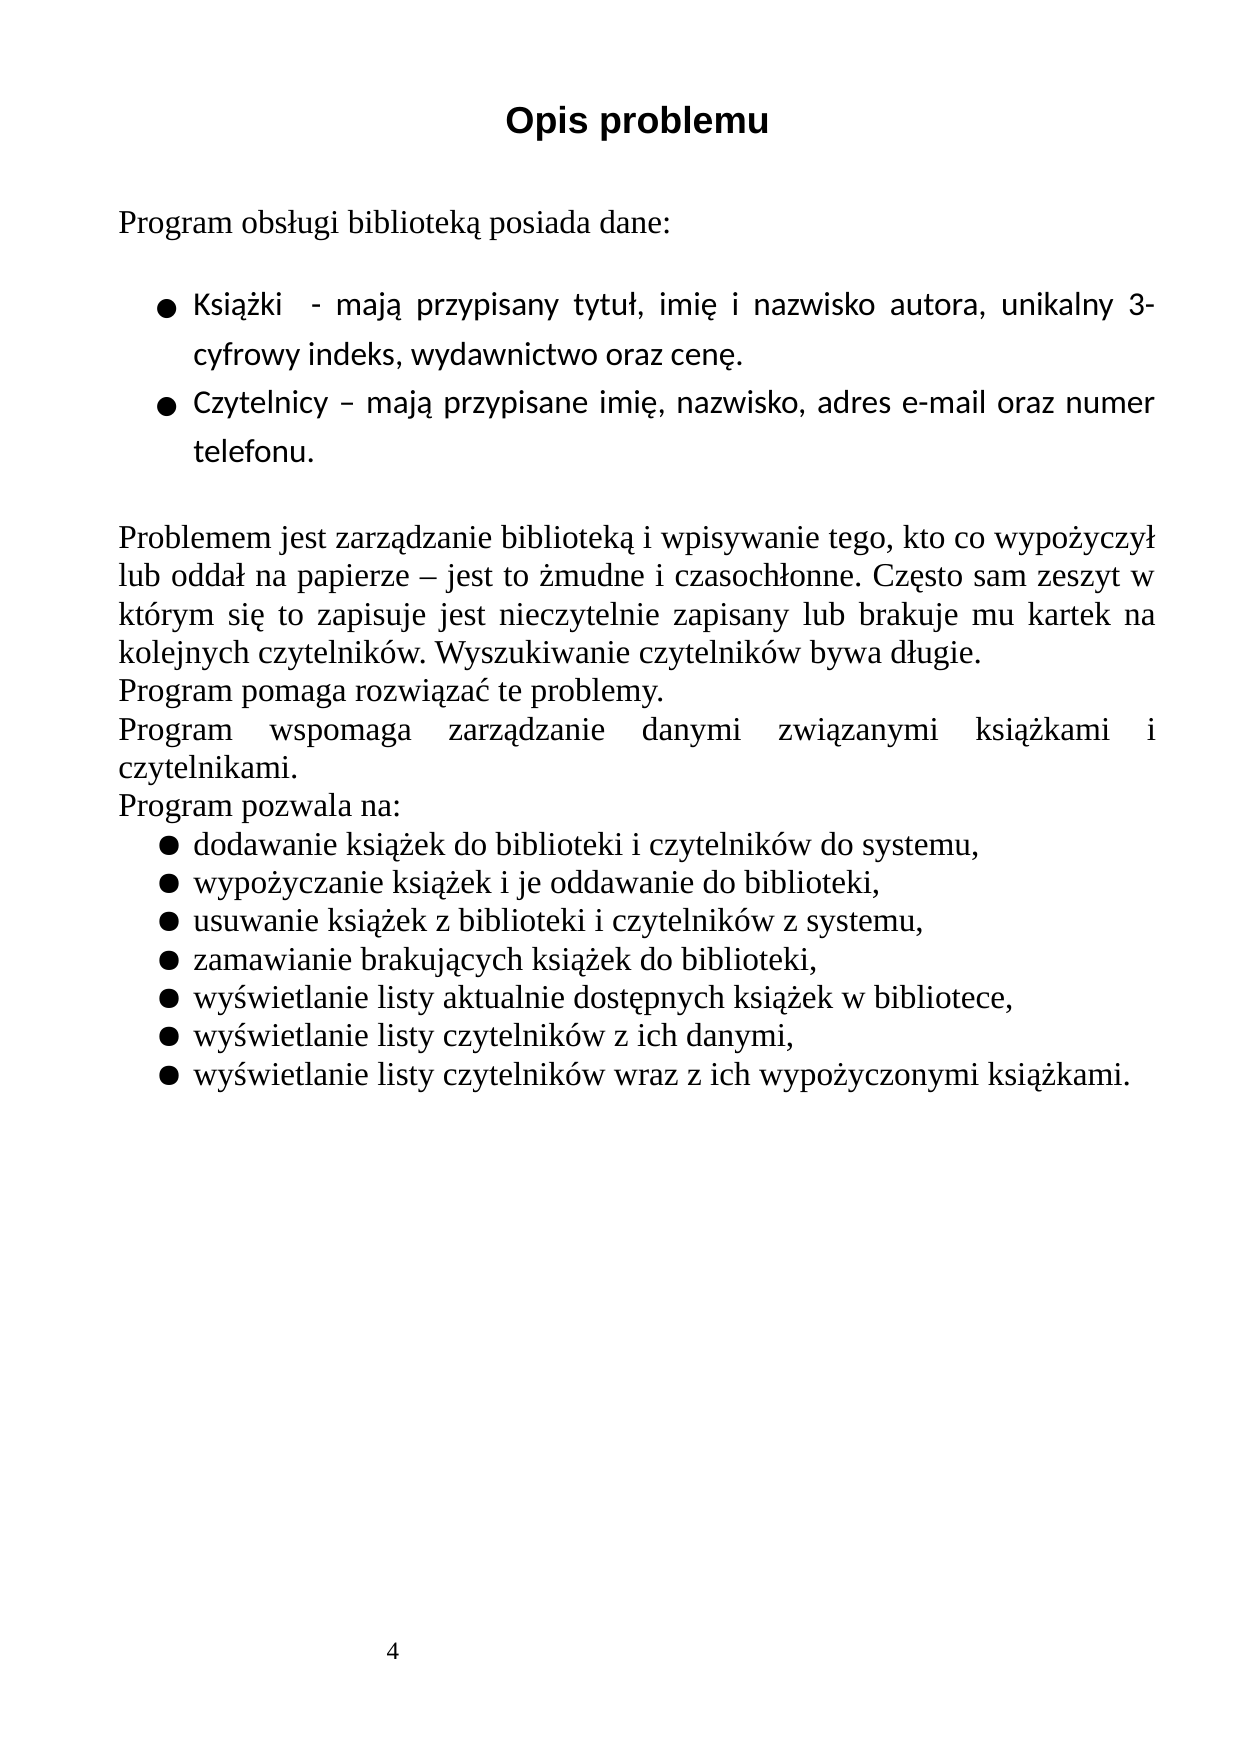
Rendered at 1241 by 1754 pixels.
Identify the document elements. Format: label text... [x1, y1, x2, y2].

text Program wspomaga zarządzanie danymi związanymi książkami i czytelnikami. [118, 709, 1157, 786]
list Czytelnicy – mają przypisane imię, nazwisko, adres e-mail oraz numer telefonu. [156, 376, 1157, 471]
list wyświetlanie listy aktualnie dostępnych książek w bibliotece, [156, 977, 1157, 1016]
list wyświetlanie listy czytelników wraz z ich wypożyczonymi książkami. [156, 1054, 1157, 1092]
subtitle Opis problemu [118, 99, 1157, 142]
list Książki - mają przypisany tytuł, imię i nazwisko autora, unikalny 3-cyfrowy indeks, wydawnictwo oraz cenę. [156, 279, 1157, 373]
list zamawianie brakujących książek do biblioteki, [156, 939, 1157, 977]
list dodawanie książek do biblioteki i czytelników do systemu, [156, 824, 1157, 862]
text Program pomaga rozwiązać te problemy. [118, 671, 1157, 709]
list wypożyczanie książek i je oddawanie do biblioteki, [156, 862, 1157, 901]
text Program obsługi biblioteką posiada dane: [118, 202, 1157, 240]
list wyświetlanie listy czytelników z ich danymi, [156, 1016, 1157, 1054]
list usuwanie książek z biblioteki i czytelników z systemu, [156, 901, 1157, 939]
text Problemem jest zarządzanie biblioteką i wpisywanie tego, kto co wypożyczył lub oddał na papierze – jest to żmudne i czasochłonne. Często sam zeszyt w którym się to zapisuje jest nieczytelnie zapisany lub brakuje mu kartek na kolejnych czytelników. Wyszukiwanie czytelników bywa długie. [118, 517, 1157, 671]
text Program pozwala na: [118, 786, 1157, 824]
